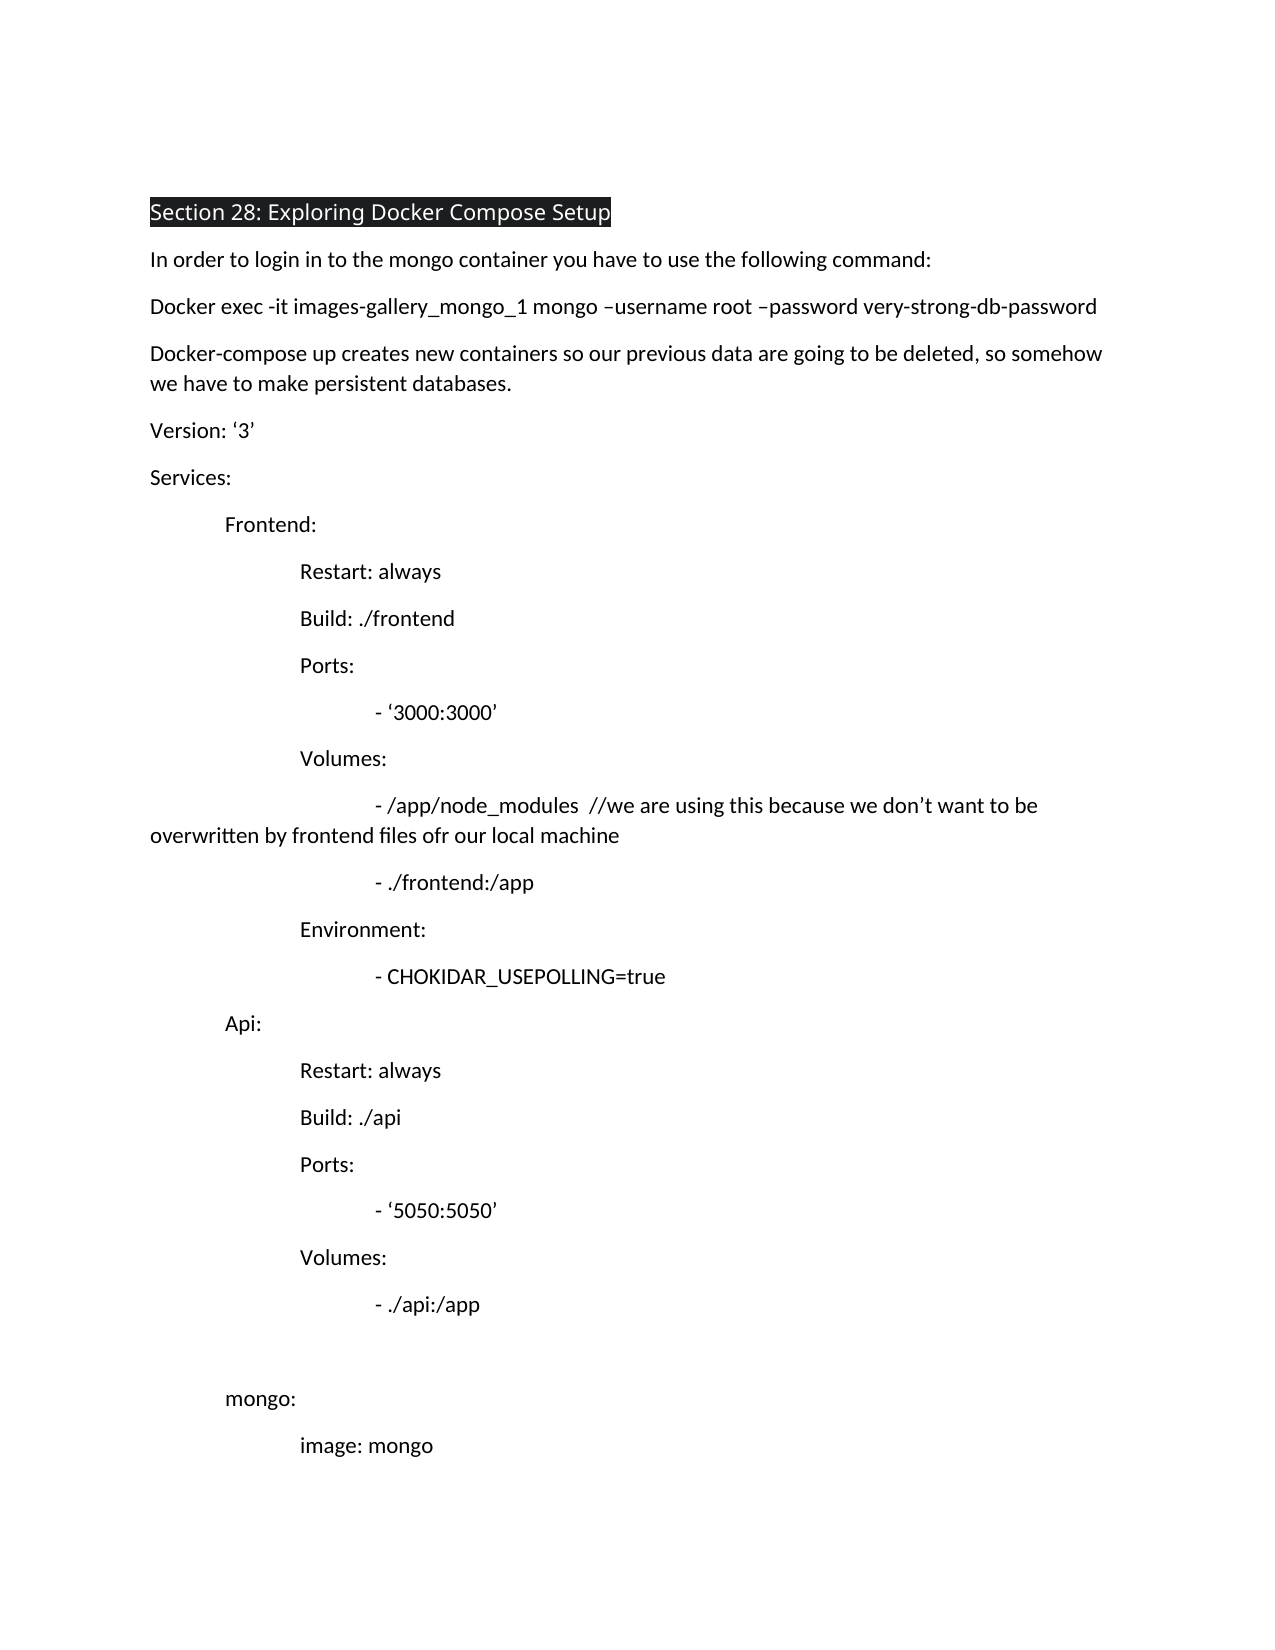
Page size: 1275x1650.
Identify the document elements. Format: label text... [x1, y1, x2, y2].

text - ‘3000:3000’ [150, 698, 1125, 726]
text Environment: [150, 915, 1125, 943]
text Section 28: Exploring Docker Compose Setup [150, 197, 1125, 227]
text Api: [150, 1009, 1125, 1037]
text - /app/node_modules //we are using this because we don’t want to be overwritten by frontend files ofr our local machine [150, 791, 1125, 850]
text Services: [150, 463, 1125, 491]
text Build: ./frontend [225, 604, 1125, 632]
text Frontend: [150, 510, 1125, 538]
text - ./frontend:/app [150, 868, 1125, 897]
text Build: ./api [150, 1103, 1125, 1131]
text Docker exec -it images-gallery_mongo_1 mongo –username root –password very-strong-db-password [150, 292, 1125, 321]
text In order to login in to the mongo container you have to use the following command: [150, 246, 1125, 274]
text Docker-compose up creates new containers so our previous data are going to be deleted, so somehow we have to make persistent databases. [150, 339, 1125, 398]
text - CHOKIDAR_USEPOLLING=true [150, 962, 1125, 990]
text - ‘5050:5050’ [150, 1197, 1125, 1225]
text Volumes: [150, 744, 1125, 773]
text - ./api:/app [150, 1290, 1125, 1318]
text Version: ‘3’ [150, 416, 1125, 444]
text Ports: [150, 651, 1125, 679]
text Restart: always [150, 1056, 1125, 1084]
text Volumes: [150, 1243, 1125, 1272]
text Ports: [150, 1150, 1125, 1178]
text Restart: always [150, 557, 1125, 585]
text image: mongo [225, 1431, 1125, 1459]
text mongo: [225, 1384, 1125, 1412]
